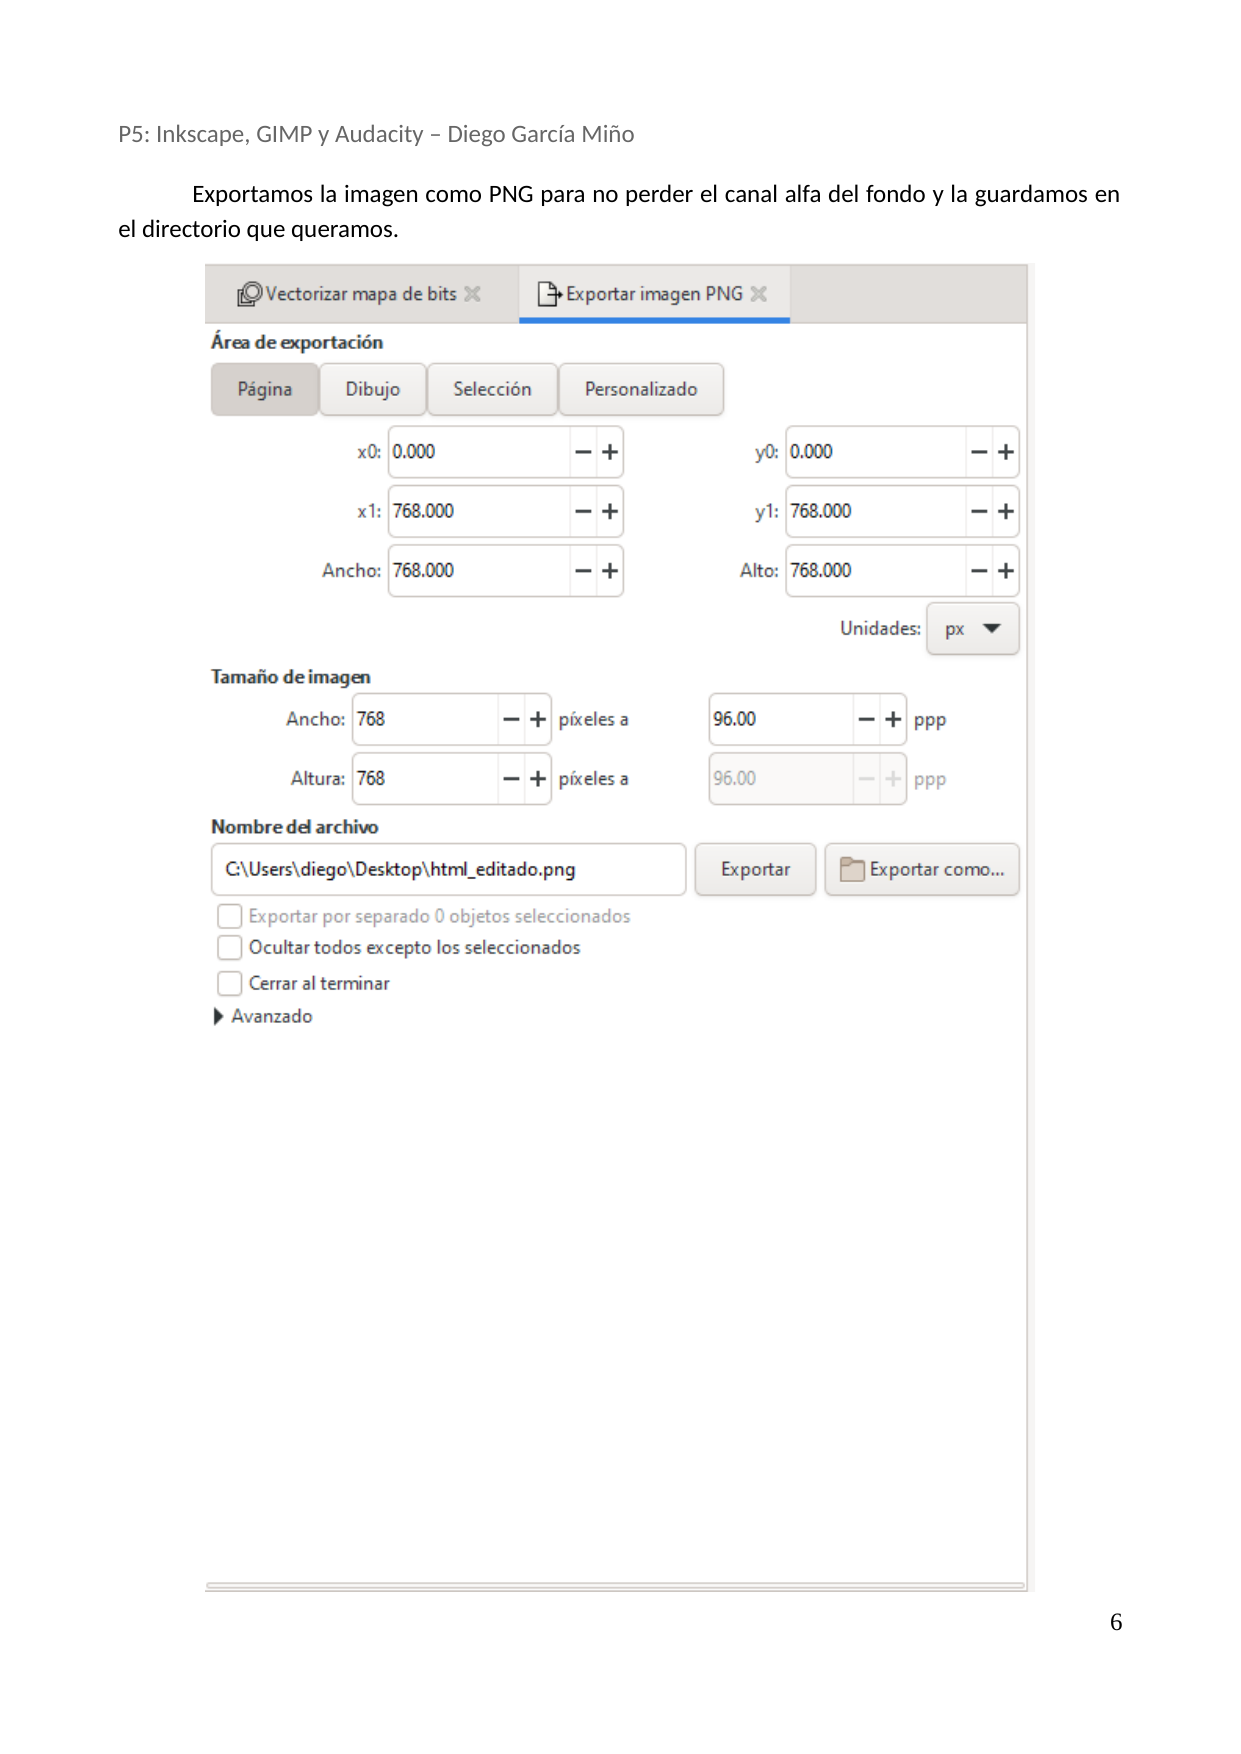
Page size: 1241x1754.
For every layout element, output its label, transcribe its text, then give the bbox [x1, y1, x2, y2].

picture [205, 263, 1035, 1592]
text Exportamos la imagen como PNG para no perder el canal alfa del fondo y la guardamos en el directorio que queramos. [118, 178, 1122, 244]
